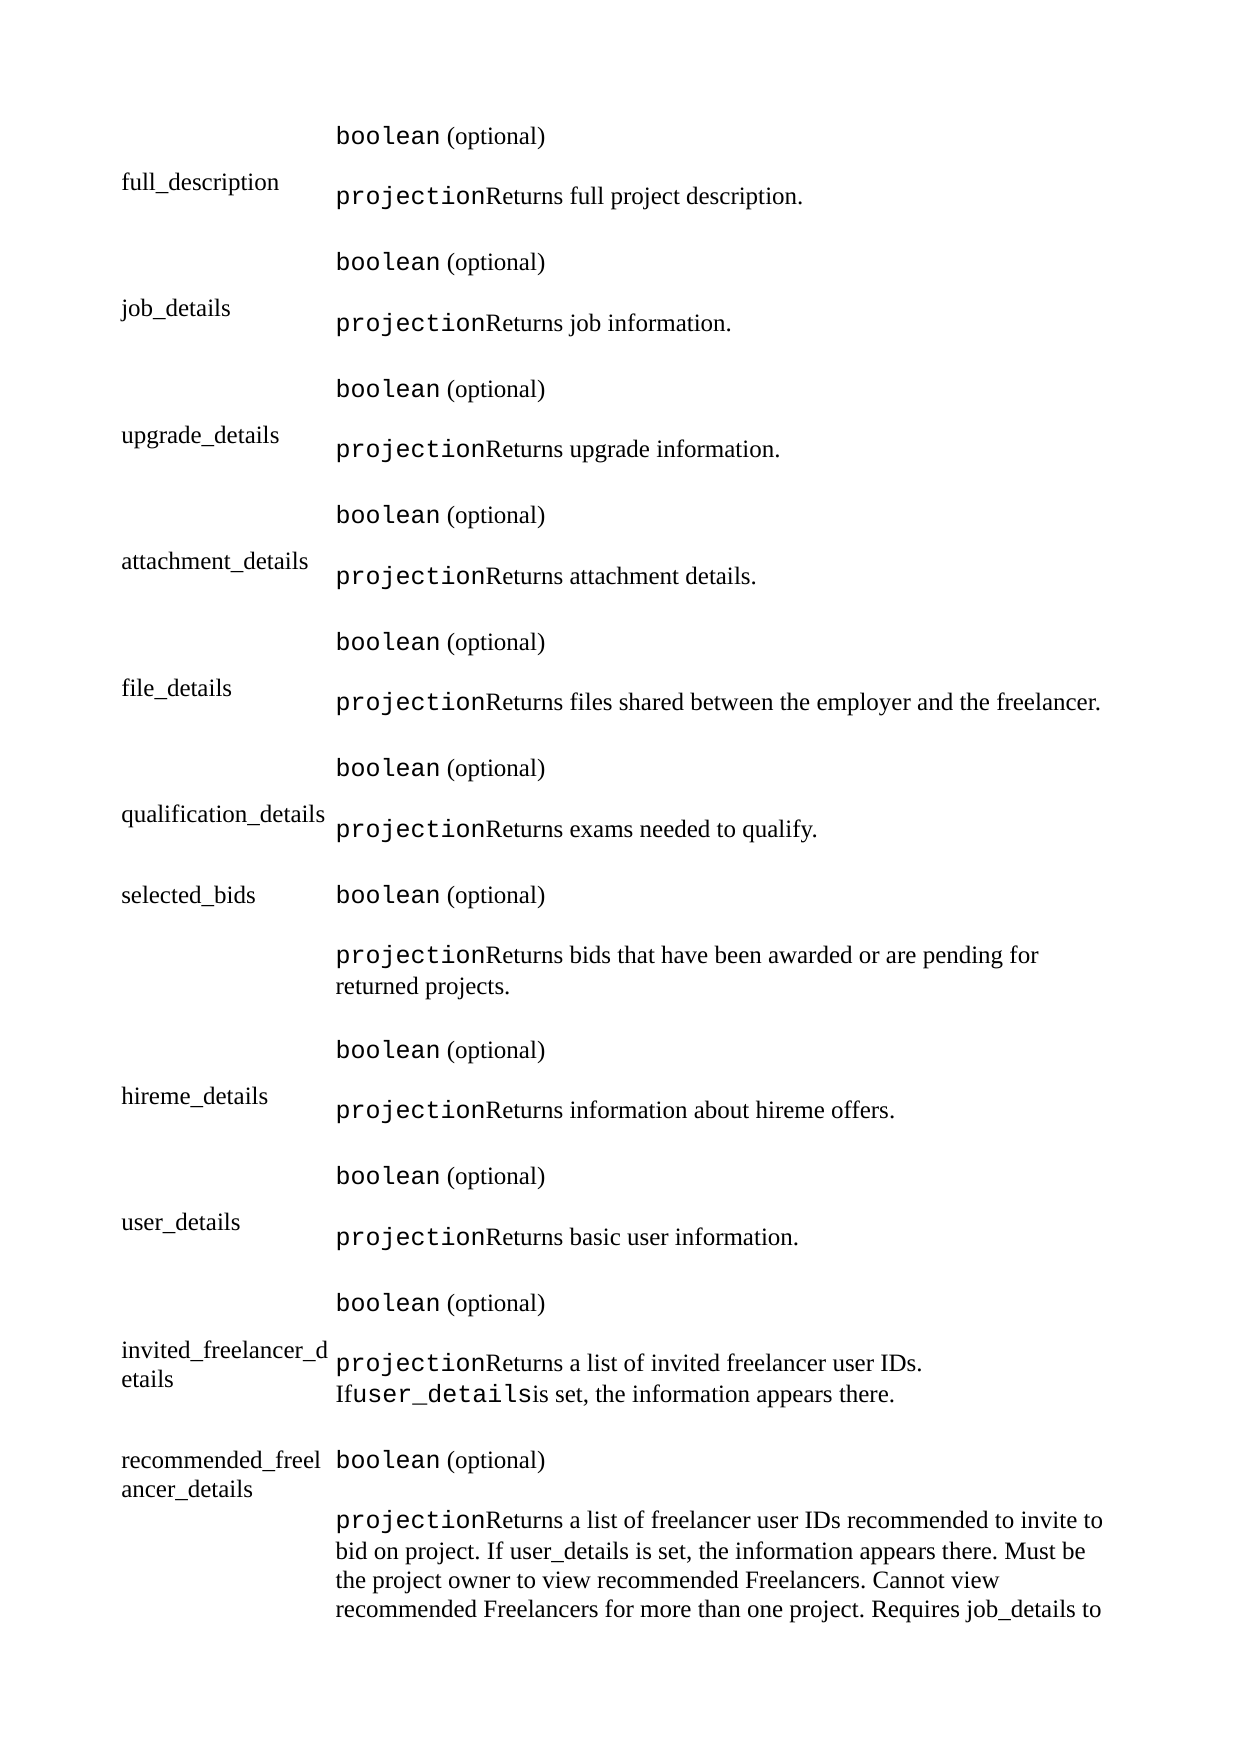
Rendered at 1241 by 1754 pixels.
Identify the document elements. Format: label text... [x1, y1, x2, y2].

table_cell job_details [118, 245, 332, 371]
table_cell full_description [118, 118, 332, 244]
table_cell boolean (optional) projectionReturns full project description. [333, 118, 1122, 244]
table_cell user_details [118, 1159, 332, 1285]
table_cell recommended_freelancer_details [118, 1442, 332, 1626]
table_cell boolean (optional) projectionReturns a list of invited freelancer user IDs. Ifuser_detailsis set, the information appears there. [333, 1285, 1122, 1442]
table_cell invited_freelancer_details [118, 1285, 332, 1442]
table_cell attachment_details [118, 498, 332, 624]
table_cell file_details [118, 624, 332, 750]
table_cell boolean (optional) projectionReturns upgrade information. [333, 371, 1122, 497]
table_cell hireme_details [118, 1032, 332, 1158]
table_cell qualification_details [118, 750, 332, 877]
table_cell boolean (optional) projectionReturns exams needed to qualify. [333, 750, 1122, 877]
table_cell boolean (optional) projectionReturns job information. [333, 245, 1122, 371]
table_cell selected_bids [118, 877, 332, 1032]
table_cell boolean (optional) projectionReturns information about hireme offers. [333, 1032, 1122, 1158]
table_cell boolean (optional) projectionReturns files shared between the employer and the freelancer. [333, 624, 1122, 750]
table_cell boolean (optional) projectionReturns a list of freelancer user IDs recommended to invite to bid on project. If user_details is set, the information appears there. Must be the project owner to view recommended Freelancers. Cannot view recommended Freelancers for more than one project. Requires job_details to [333, 1442, 1122, 1626]
table_cell boolean (optional) projectionReturns bids that have been awarded or are pending for returned projects. [333, 877, 1122, 1032]
table_cell boolean (optional) projectionReturns attachment details. [333, 498, 1122, 624]
table_cell upgrade_details [118, 371, 332, 497]
table_cell boolean (optional) projectionReturns basic user information. [333, 1159, 1122, 1285]
